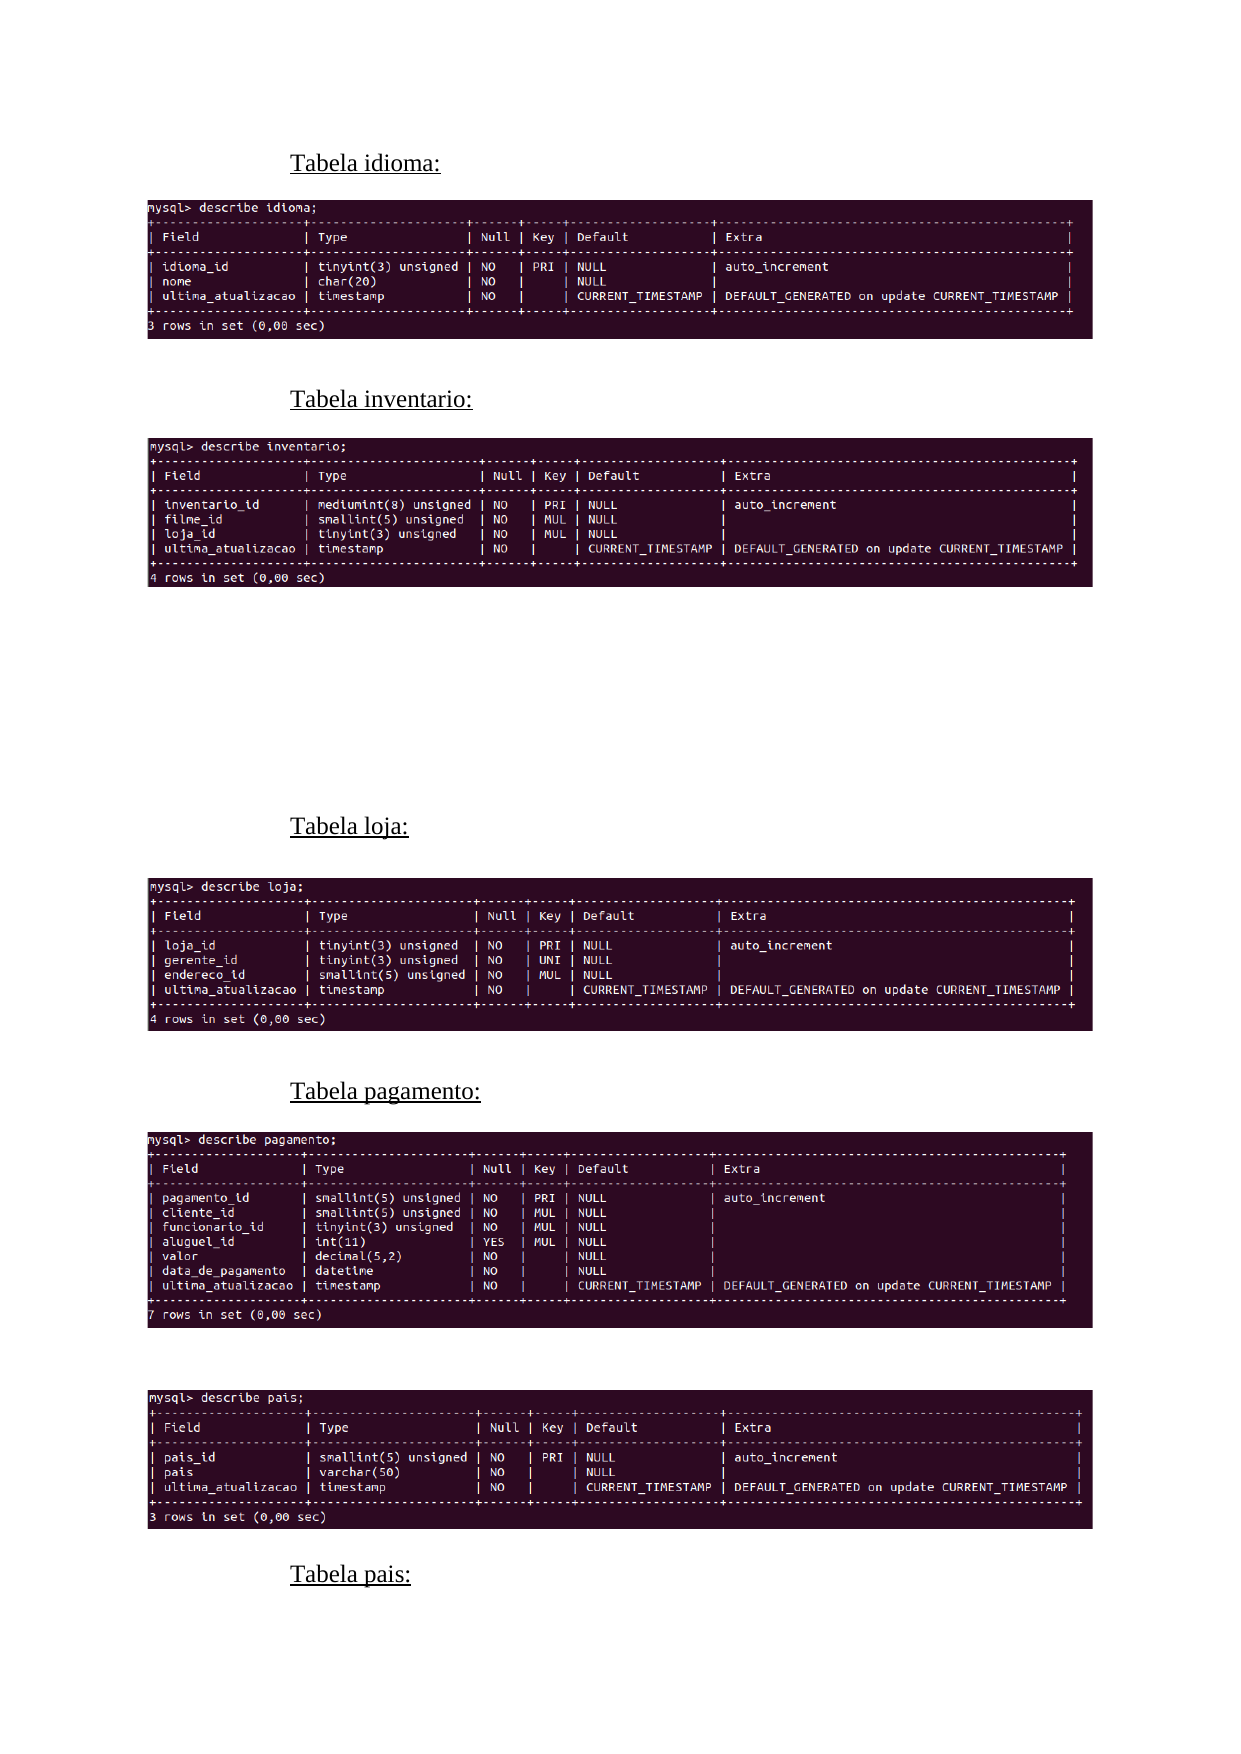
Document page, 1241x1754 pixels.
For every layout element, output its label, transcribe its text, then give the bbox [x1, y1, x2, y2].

picture [147, 1390, 1093, 1529]
picture [147, 878, 1093, 1031]
list Tabela idioma: [252, 148, 1063, 176]
list Tabela pais: [252, 1529, 1063, 1588]
list [252, 1328, 1063, 1390]
list Tabela loja: [252, 811, 1063, 840]
picture [147, 438, 1093, 587]
picture [147, 200, 1093, 339]
list Tabela pagamento: [252, 1031, 1063, 1105]
picture [147, 1132, 1093, 1328]
list Tabela inventario: [252, 339, 1063, 413]
list [252, 871, 1063, 878]
